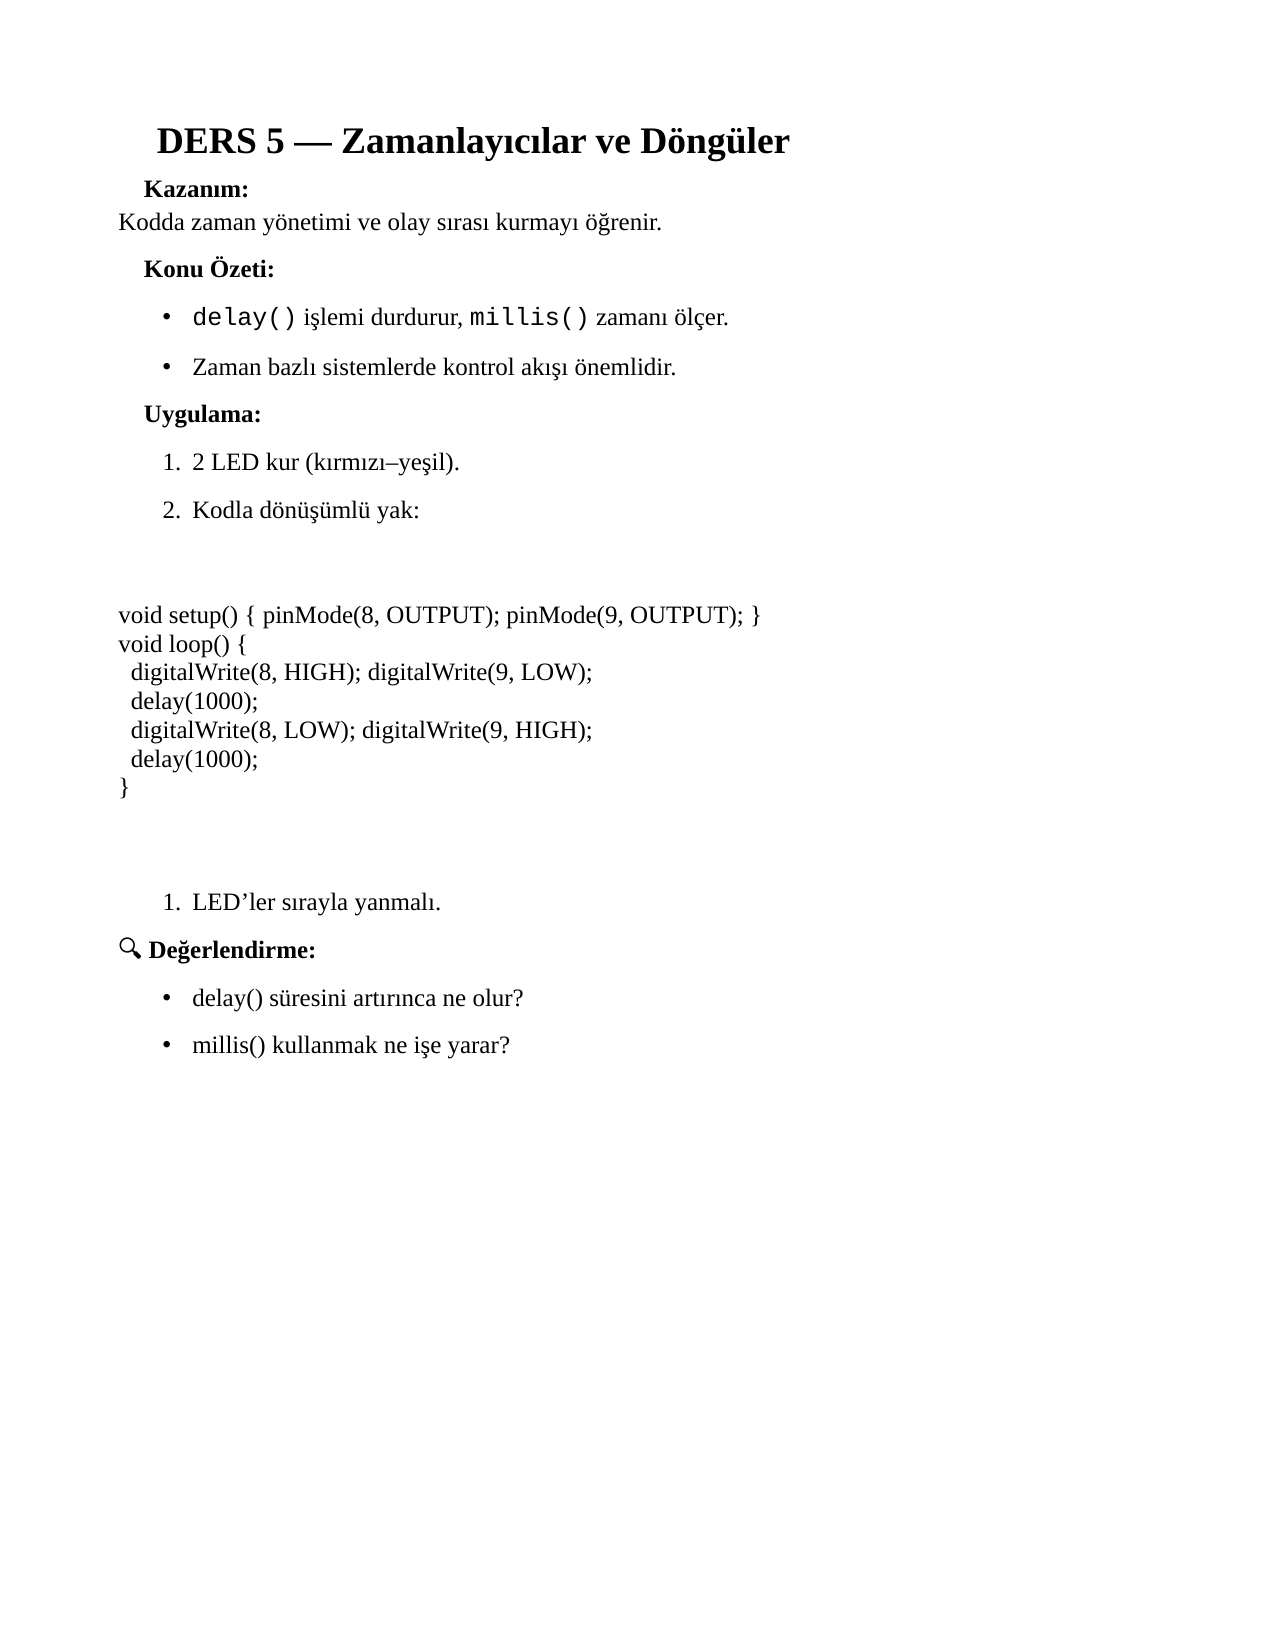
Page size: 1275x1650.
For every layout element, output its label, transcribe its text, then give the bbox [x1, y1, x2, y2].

list delay() işlemi durdurur, millis() zamanı ölçer. [162, 302, 1157, 333]
text 🧩 Uygulama: [118, 399, 1157, 428]
text digitalWrite(8, HIGH); digitalWrite(9, LOW); [118, 657, 1157, 686]
text void setup() { pinMode(8, OUTPUT); pinMode(9, OUTPUT); } [118, 600, 1157, 629]
list millis() kullanmak ne işe yarar? [162, 1030, 1157, 1059]
list delay() süresini artırınca ne olur? [162, 983, 1157, 1011]
list Zaman bazlı sistemlerde kontrol akışı önemlidir. [162, 352, 1157, 381]
text digitalWrite(8, LOW); digitalWrite(9, HIGH); [118, 715, 1157, 744]
text 🎯 Kazanım: Kodda zaman yönetimi ve olay sırası kurmayı öğrenir. [118, 174, 1157, 236]
text 🔍 Değerlendirme: [118, 935, 1157, 964]
subtitle 📘 DERS 5 — Zamanlayıcılar ve Döngüler [118, 118, 1157, 161]
list LED’ler sırayla yanmalı. [162, 887, 1157, 916]
text void loop() { [118, 629, 1157, 657]
text delay(1000); [118, 744, 1157, 772]
text 🧠 Konu Özeti: [118, 254, 1157, 283]
text } [118, 772, 1157, 801]
list Kodla dönüşümlü yak: [162, 495, 1157, 523]
text delay(1000); [118, 686, 1157, 715]
list 2 LED kur (kırmızı–yeşil). [162, 447, 1157, 476]
